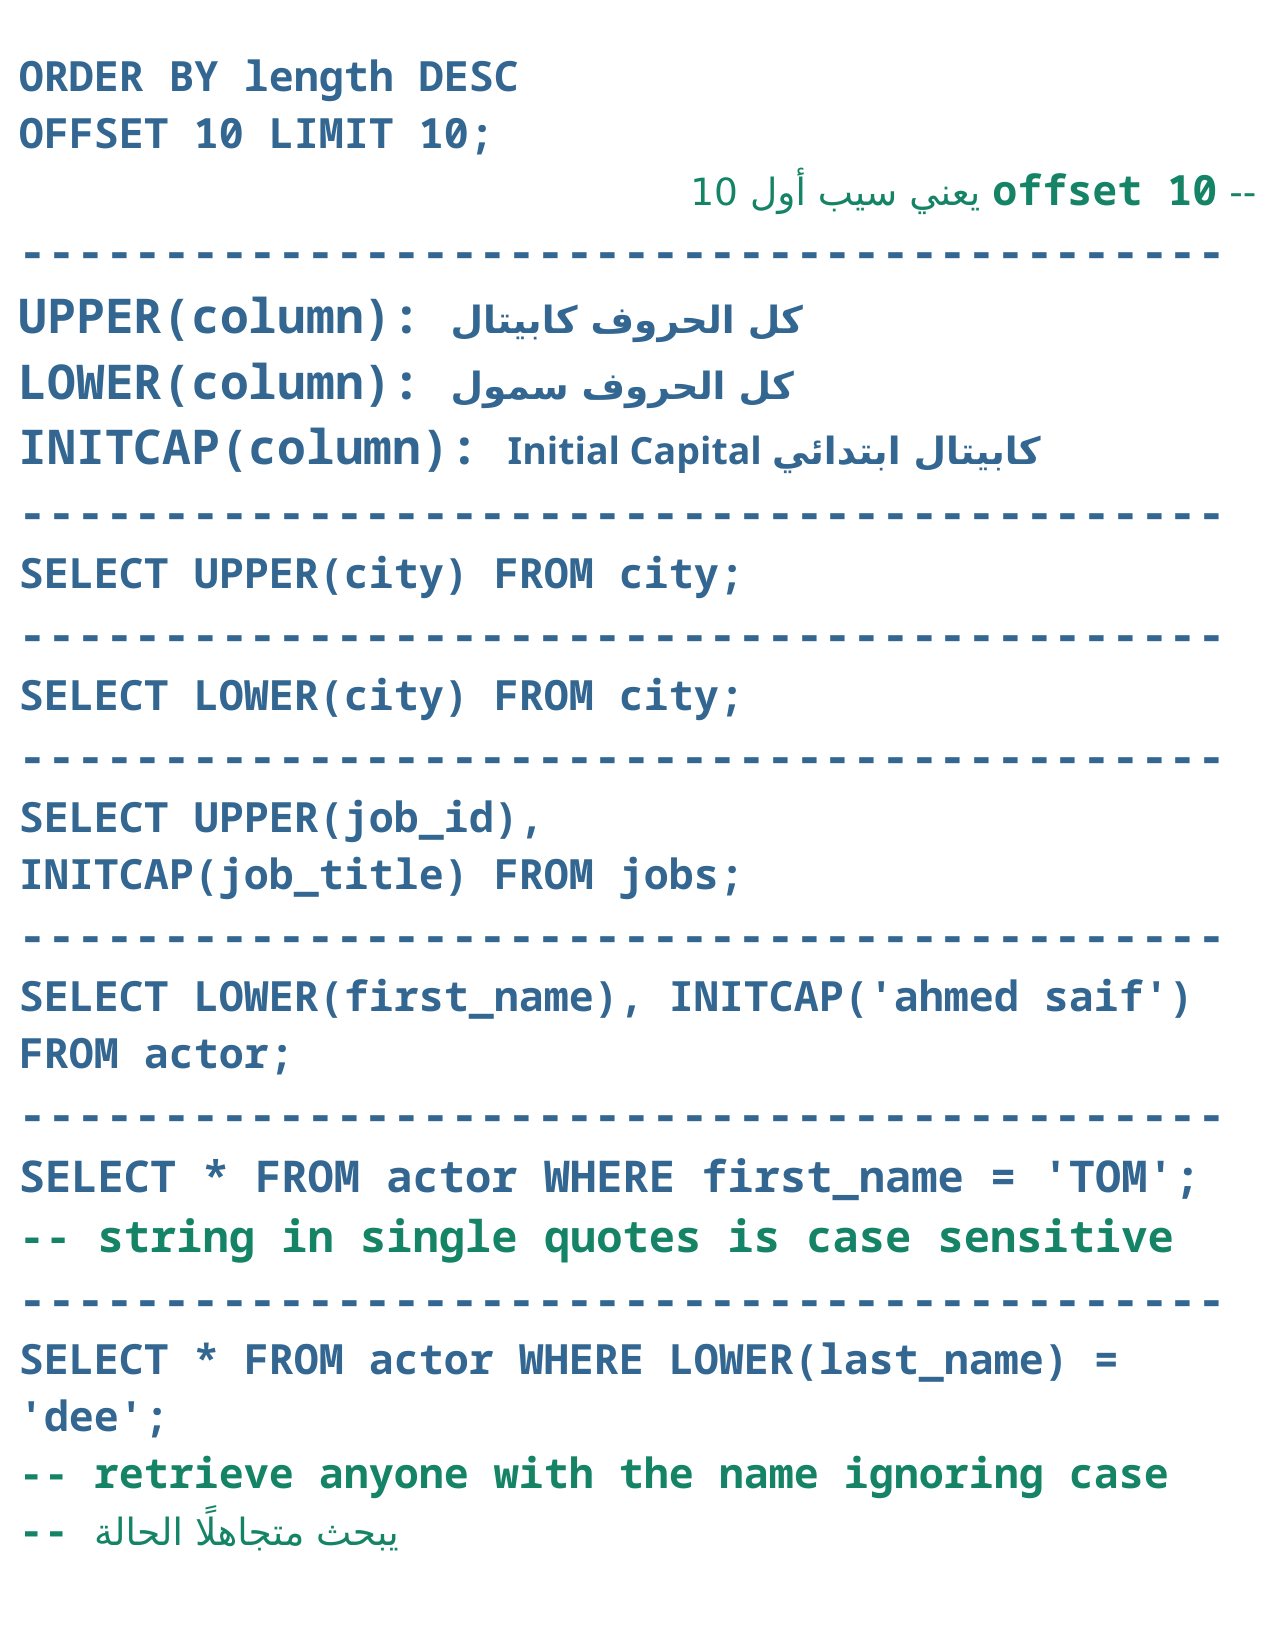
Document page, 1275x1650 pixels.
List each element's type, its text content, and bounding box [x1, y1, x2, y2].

text ------------------------------------------ [19, 601, 1256, 666]
text LOWER(column): كل الحروف سمول [19, 348, 1256, 413]
text -- يبحث متجاهلًا الحالة [19, 1500, 1256, 1557]
text ------------------------------------------ [19, 723, 1256, 788]
text UPPER(column): كل الحروف كابيتال [19, 282, 1256, 348]
text SELECT LOWER(first_name), INITCAP('ahmed saif') FROM actor; [19, 967, 1256, 1080]
text ------------------------------------------ [19, 217, 1256, 282]
text OFFSET 10 LIMIT 10; [19, 104, 1256, 160]
text SELECT LOWER(city) FROM city; [19, 666, 1256, 723]
text SELECT UPPER(job_id), [19, 788, 1256, 845]
text -- string in single quotes is case sensitive [19, 1205, 1256, 1265]
text SELECT * FROM actor WHERE LOWER(last_name) = 'dee'; [19, 1330, 1256, 1444]
text -- offset 10 يعني سيب أول 10 [19, 160, 1256, 217]
text ------------------------------------------ [19, 1265, 1256, 1330]
text ------------------------------------------ [19, 1080, 1256, 1146]
text ------------------------------------------ [19, 901, 1256, 967]
text -- retrieve anyone with the name ignoring case [19, 1444, 1256, 1500]
text INITCAP(job_title) FROM jobs; [19, 845, 1256, 901]
text INITCAP(column): Initial Capital كابيتال ابتدائي [19, 413, 1256, 478]
text ------------------------------------------ [19, 478, 1256, 544]
text SELECT * FROM actor WHERE first_name = 'TOM'; [19, 1146, 1256, 1205]
text ORDER BY length DESC [19, 47, 1256, 104]
text SELECT UPPER(city) FROM city; [19, 544, 1256, 601]
